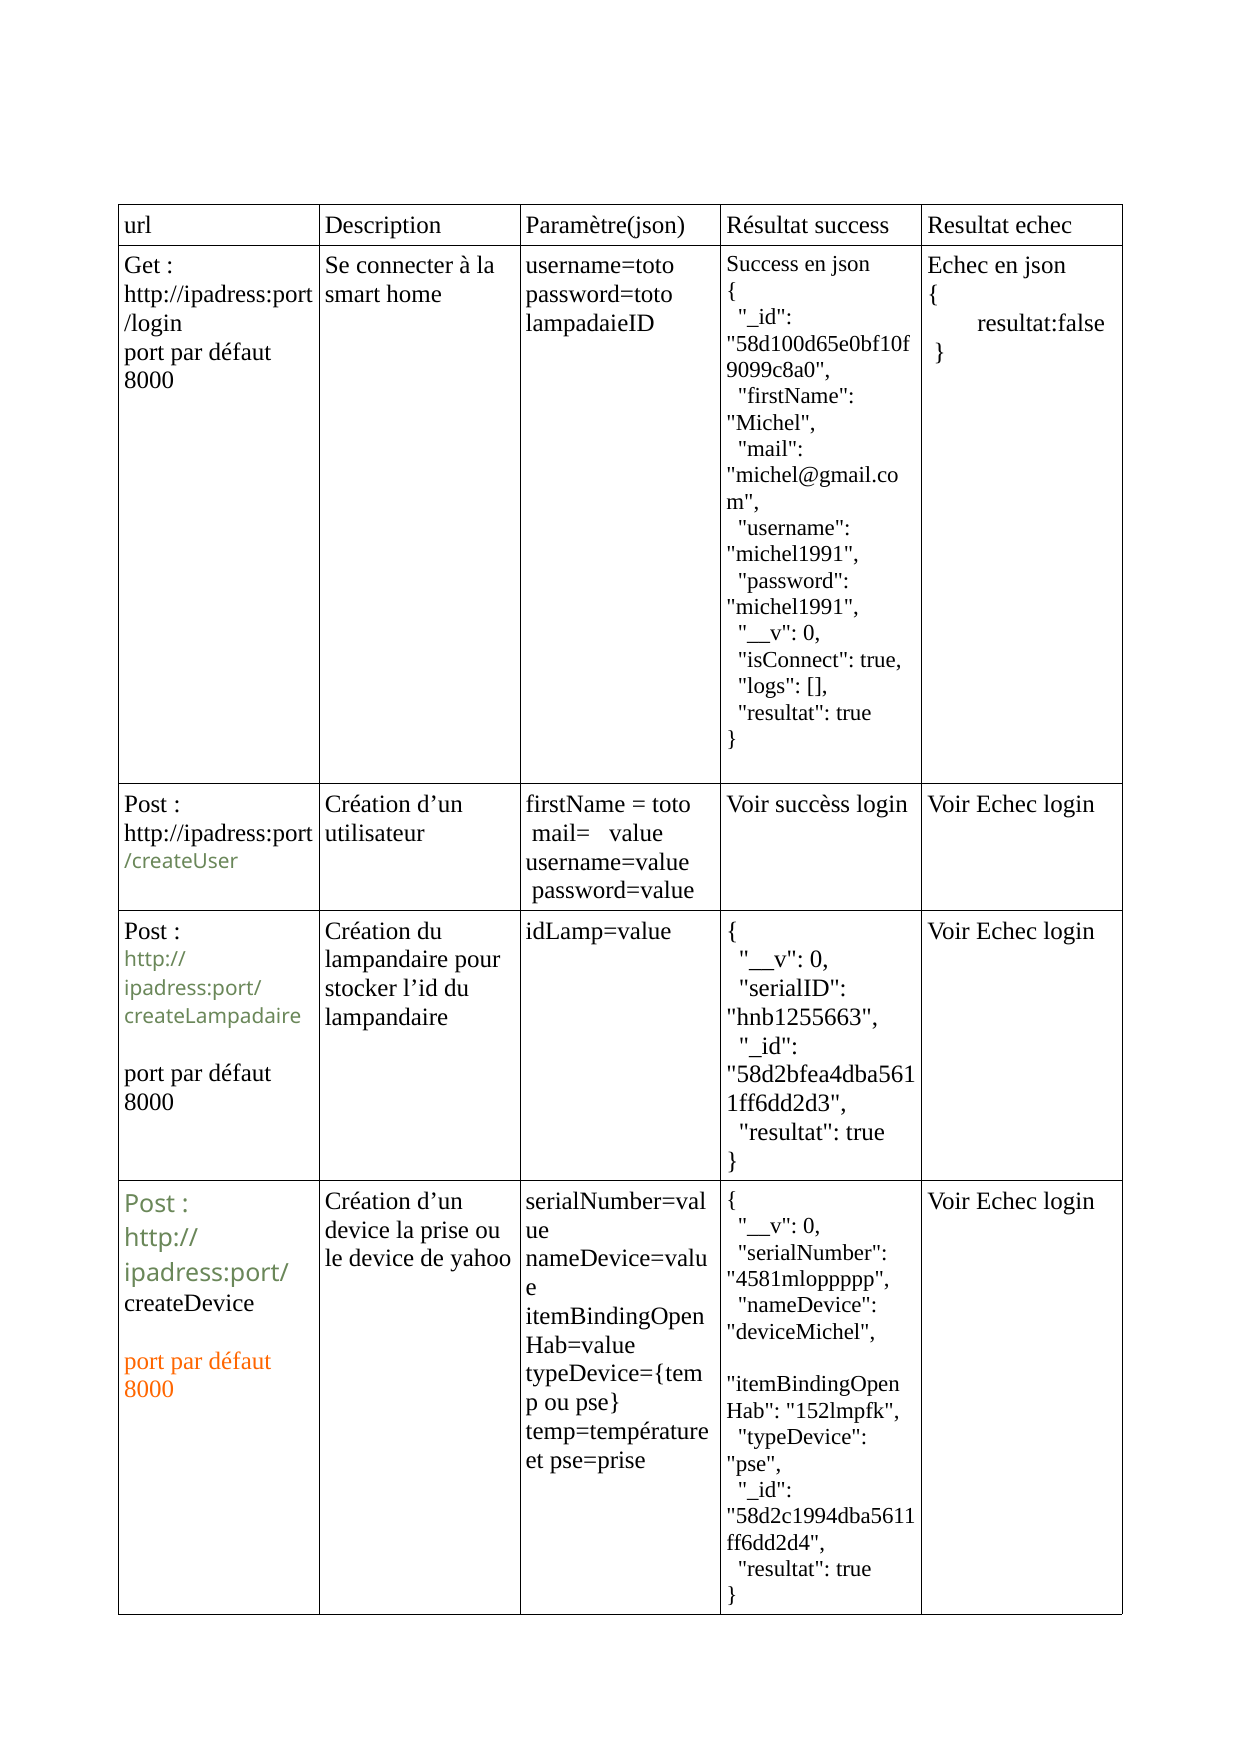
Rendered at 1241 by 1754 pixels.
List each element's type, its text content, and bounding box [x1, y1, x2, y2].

table_cell idLamp=value [521, 911, 720, 1180]
table_cell Création d’un utilisateur [320, 784, 520, 910]
table_cell Création du lampandaire pour stocker l’id du lampandaire [320, 911, 520, 1180]
table_cell Voir succèss login [721, 784, 921, 910]
table_cell username=toto password=toto lampadaieID [521, 246, 720, 783]
table_cell Voir Echec login [922, 784, 1122, 910]
table_cell Post : http://ipadress:port/createLampadaire port par défaut 8000 [119, 911, 319, 1180]
table_cell Echec en json { resultat:false } [922, 246, 1122, 783]
table_cell Se connecter à la smart home [320, 246, 520, 783]
table_cell Création d’un device la prise ou le device de yahoo [320, 1181, 520, 1613]
table_cell Post : http://ipadress:port/createDevice port par défaut 8000 [119, 1181, 319, 1613]
table_cell Success en json { "_id": "58d100d65e0bf10f9099c8a0", "firstName": "Michel", "mail": "michel@gmail.com", "username": "michel1991", "password": "michel1991", "__v": 0, "isConnect": true, "logs": [], "resultat": true } [721, 246, 921, 783]
table_cell Post : http://ipadress:port /createUser [119, 784, 319, 910]
table_cell Voir Echec login [922, 911, 1122, 1180]
table_cell { "__v": 0, "serialNumber": "4581mloppppp", "nameDevice": "deviceMichel", "itemBindingOpenHab": "152lmpfk", "typeDevice": "pse", "_id": "58d2c1994dba5611ff6dd2d4", "resultat": true } [721, 1181, 921, 1613]
table_header Resultat echec [922, 205, 1122, 245]
table_cell { "__v": 0, "serialID": "hnb1255663", "_id": "58d2bfea4dba5611ff6dd2d3", "resultat": true } [721, 911, 921, 1180]
table_cell Get : http://ipadress:port /login port par défaut 8000 [119, 246, 319, 783]
table_header Résultat success [721, 205, 921, 245]
table_cell firstName = toto mail= value username=value password=value [521, 784, 720, 910]
table_cell serialNumber=value nameDevice=value itemBindingOpenHab=value typeDevice={temp ou pse} temp=température et pse=prise [521, 1181, 720, 1613]
table_header Paramètre(json) [521, 205, 720, 245]
table_cell Voir Echec login [922, 1181, 1122, 1613]
table_header Description [320, 205, 520, 245]
table_header url [119, 205, 319, 245]
